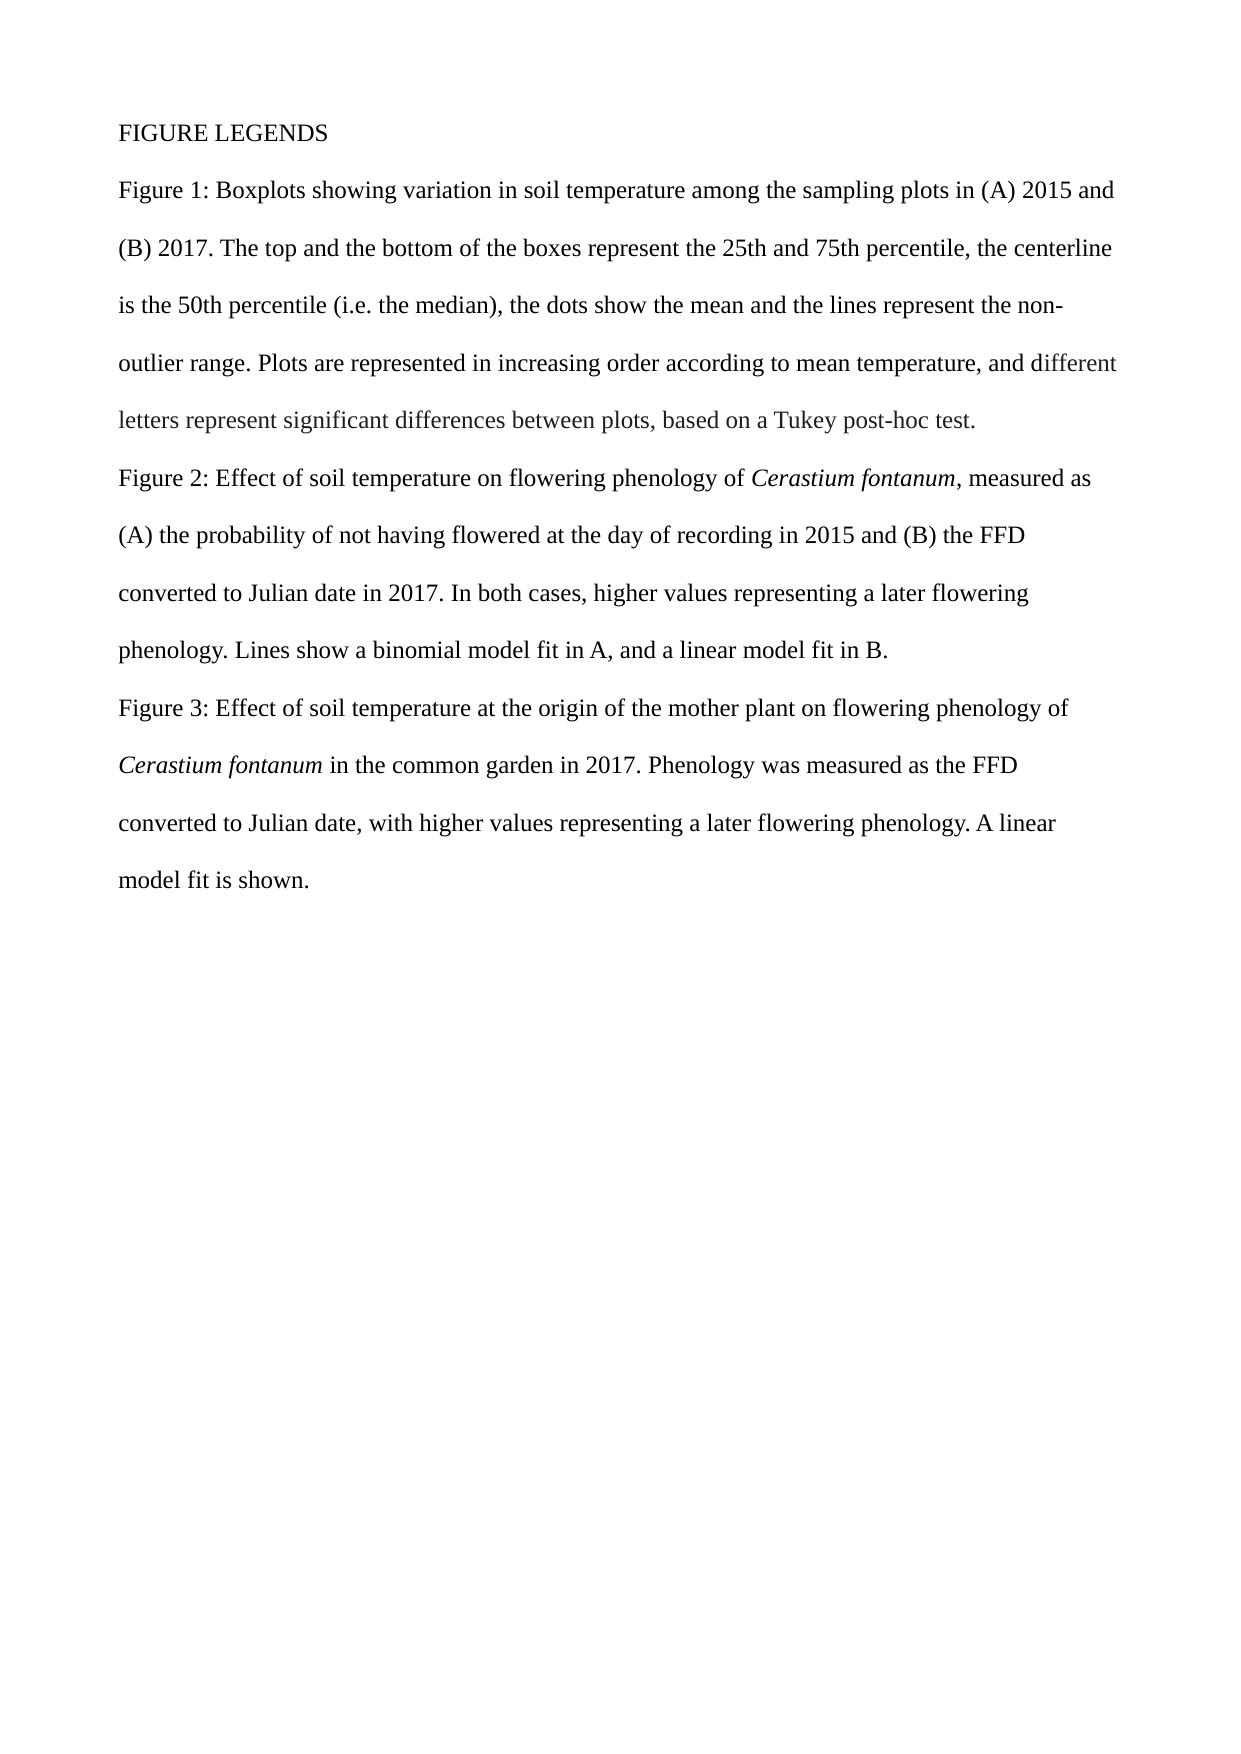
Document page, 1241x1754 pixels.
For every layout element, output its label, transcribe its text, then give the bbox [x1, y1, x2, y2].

text FIGURE LEGENDS [118, 118, 1122, 147]
text Figure 3: Effect of soil temperature at the origin of the mother plant on flowering phenology of Cerastium fontanum in the common garden in 2017. Phenology was measured as the FFD converted to Julian date, with higher values representing a later flowering phenology. A linear model fit is shown. [118, 693, 1122, 894]
text Figure 2: Effect of soil temperature on flowering phenology of Cerastium fontanum, measured as (A) the probability of not having flowered at the day of recording in 2015 and (B) the FFD converted to Julian date in 2017. In both cases, higher values representing a later flowering phenology. Lines show a binomial model fit in A, and a linear model fit in B. [118, 463, 1122, 664]
text Figure 1: Boxplots showing variation in soil temperature among the sampling plots in (A) 2015 and (B) 2017. The top and the bottom of the boxes represent the 25th and 75th percentile, the centerline is the 50th percentile (i.e. the median), the dots show the mean and the lines represent the non-outlier range. Plots are represented in increasing order according to mean temperature, and different letters represent significant differences between plots, based on a Tukey post‐hoc test. [118, 176, 1122, 434]
